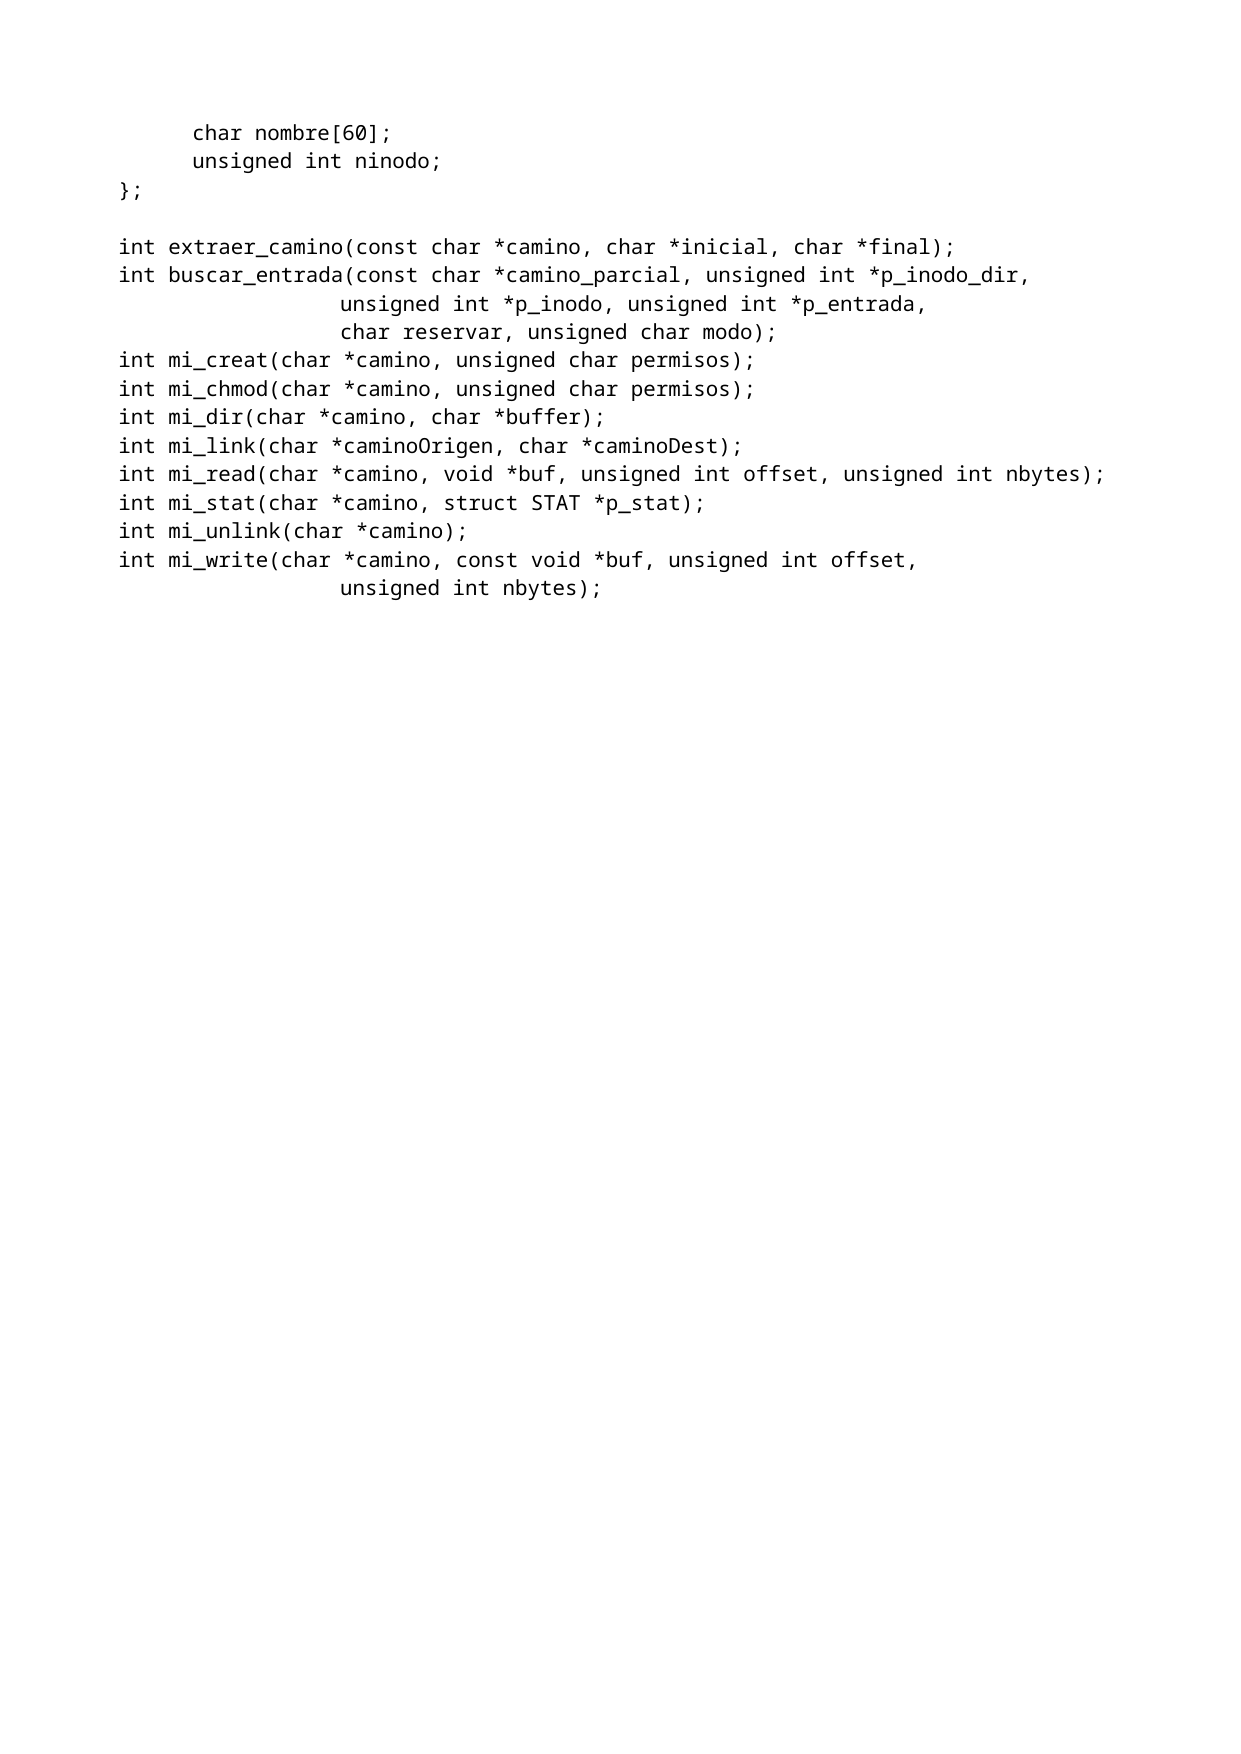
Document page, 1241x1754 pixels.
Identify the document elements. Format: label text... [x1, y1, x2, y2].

text int mi_read(char *camino, void *buf, unsigned int offset, unsigned int nbytes); [118, 459, 1122, 488]
text char reservar, unsigned char modo); [118, 317, 1122, 346]
text int mi_link(char *caminoOrigen, char *caminoDest); [118, 431, 1122, 459]
text unsigned int nbytes); [118, 573, 1122, 602]
text int buscar_entrada(const char *camino_parcial, unsigned int *p_inodo_dir, unsigned int *p_inodo, unsigned int *p_entrada, [118, 260, 1122, 317]
text int mi_unlink(char *camino); [118, 516, 1122, 545]
text unsigned int ninodo; [118, 147, 1122, 175]
text int mi_chmod(char *camino, unsigned char permisos); [118, 374, 1122, 402]
text int mi_write(char *camino, const void *buf, unsigned int offset, [118, 545, 1122, 573]
text char nombre[60]; [118, 118, 1122, 147]
text int mi_stat(char *camino, struct STAT *p_stat); [118, 488, 1122, 516]
text int mi_creat(char *camino, unsigned char permisos); [118, 346, 1122, 374]
text int extraer_camino(const char *camino, char *inicial, char *final); [118, 232, 1122, 260]
text int mi_dir(char *camino, char *buffer); [118, 402, 1122, 431]
text }; [118, 175, 1122, 203]
